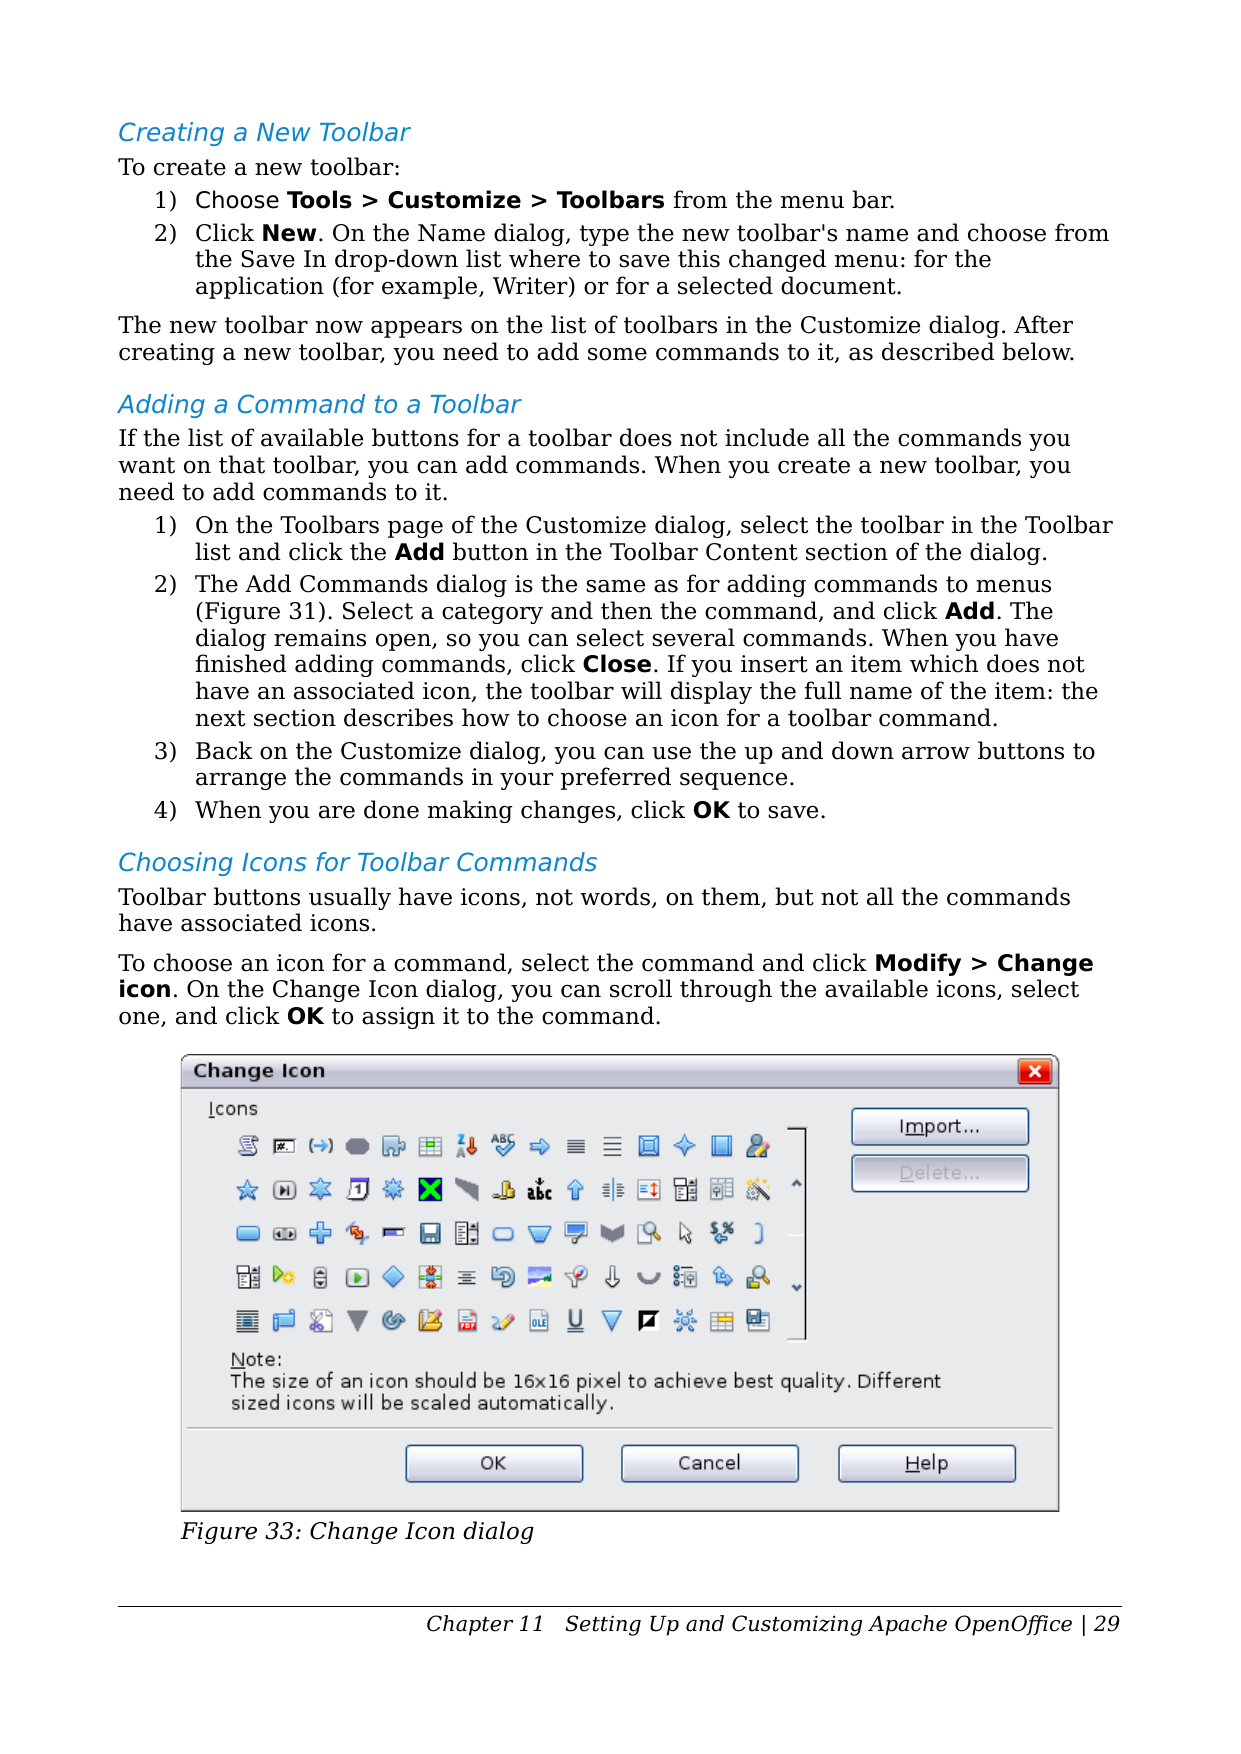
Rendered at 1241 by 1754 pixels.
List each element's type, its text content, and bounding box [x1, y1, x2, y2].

list On the Toolbars page of the Customize dialog, select the toolbar in the Toolbar list and click the Add button in the Toolbar Content section of the dialog. [177, 512, 1122, 565]
text To choose an icon for a command, select the command and click Modify > Change icon. On the Change Icon dialog, you can scroll through the available icons, select one, and click OK to assign it to the command. [118, 950, 1122, 1030]
text Toolbar buttons usually have icons, not words, on them, but not all the commands have associated icons. [118, 884, 1122, 937]
list If the list of available buttons for a toolbar does not include all the commands you want on that toolbar, you can add commands. When you create a new toolbar, you need to add commands to it. [118, 426, 1122, 506]
subtitle Adding a Command to a Toolbar [118, 390, 1122, 419]
text Figure 33: Change Icon dialog [181, 1518, 1059, 1545]
list The Add Commands dialog is the same as for adding commands to menus (Figure 31). Select a category and then the command, and click Add. The dialog remains open, so you can select several commands. When you have finished adding commands, click Close. If you insert an item which does not have an associated icon, the toolbar will display the full name of the item: the next section describes how to choose an icon for a toolbar command. [177, 572, 1122, 732]
list Choose Tools > Customize > Toolbars from the menu bar. [177, 187, 1122, 213]
list To create a new toolbar: [118, 154, 1122, 180]
text The new toolbar now appears on the list of toolbars in the Customize dialog. After creating a new toolbar, you need to add some commands to it, as described below. [118, 312, 1122, 366]
picture [180, 1054, 1060, 1512]
list When you are done making changes, click OK to save. [177, 797, 1122, 824]
list Click New. On the Name dialog, type the new toolbar's name and choose from the Save In drop-down list where to save this changed menu: for the application (for example, Writer) or for a selected document. [177, 220, 1122, 300]
subtitle Choosing Icons for Toolbar Commands [118, 848, 1122, 877]
list Back on the Customize dialog, you can use the up and down arrow buttons to arrange the commands in your preferred sequence. [177, 738, 1122, 791]
subtitle Creating a New Toolbar [118, 118, 1122, 147]
